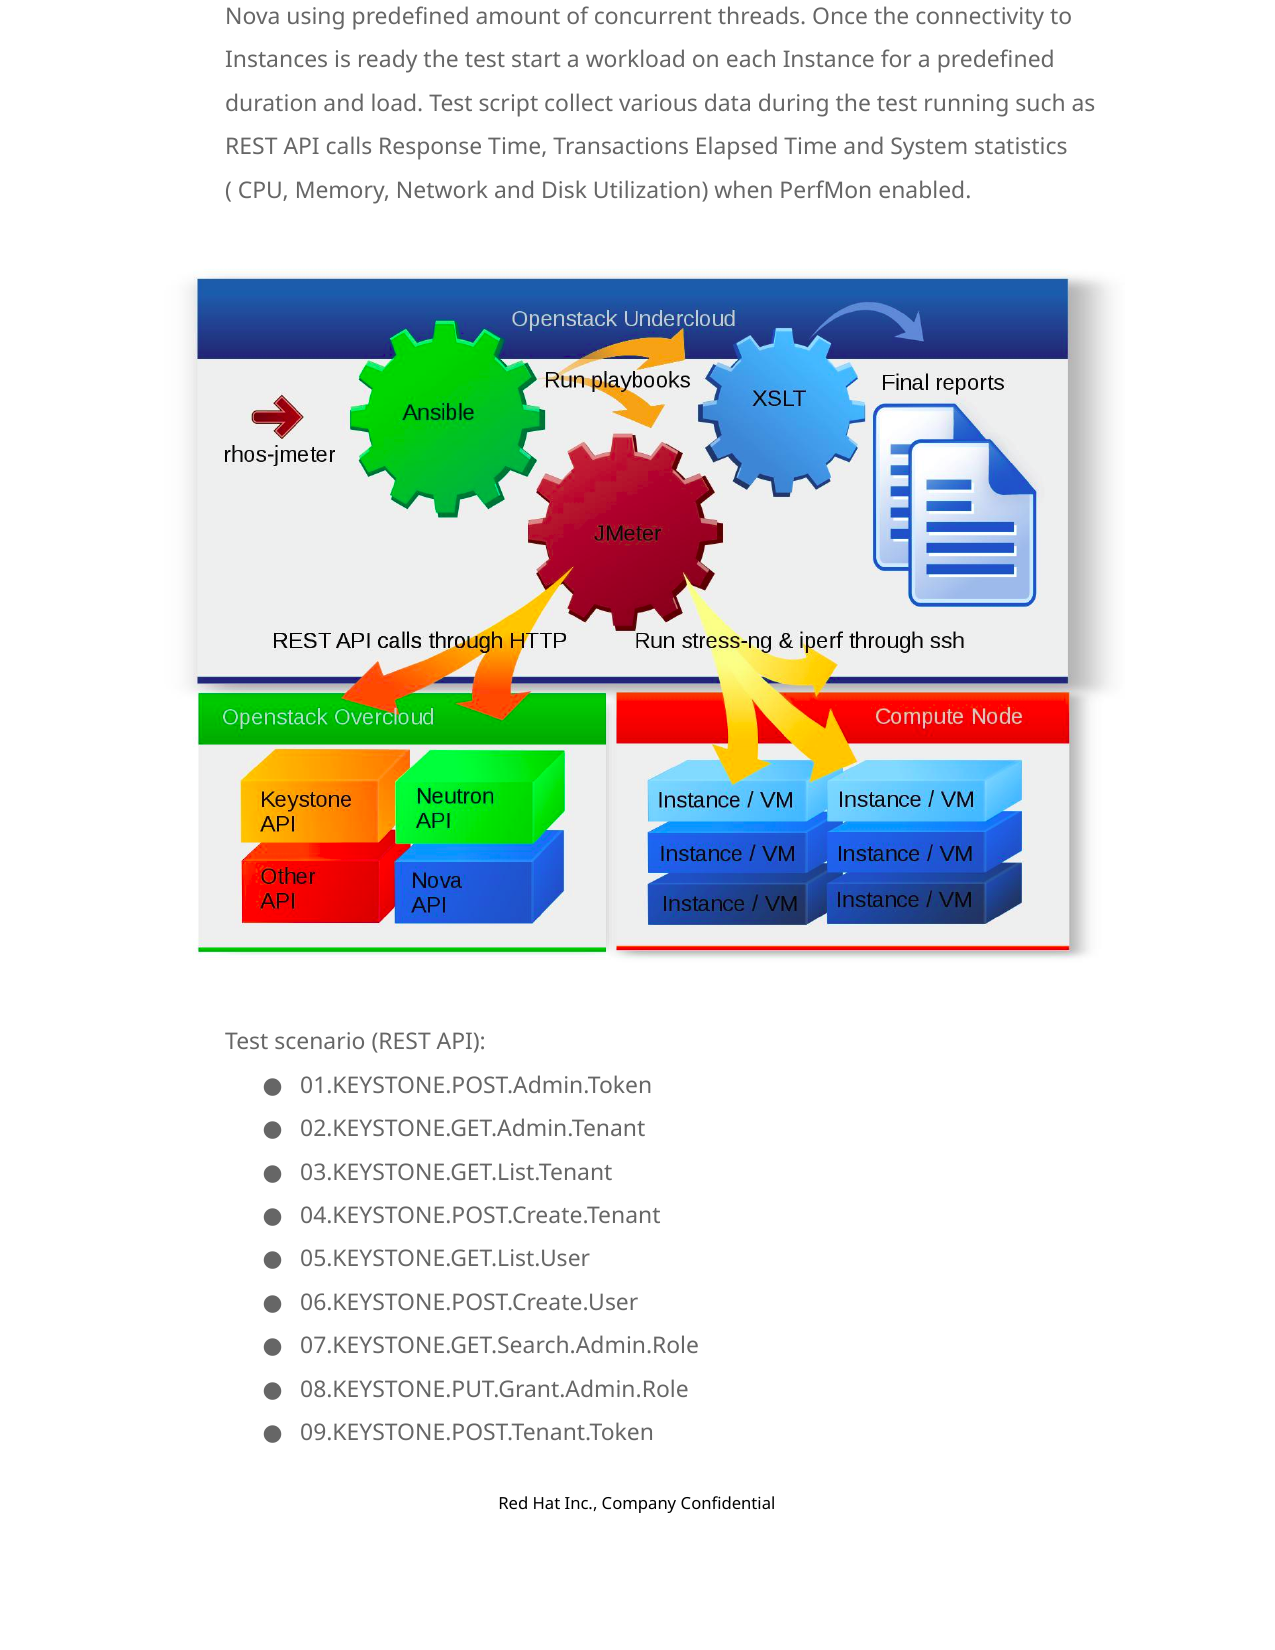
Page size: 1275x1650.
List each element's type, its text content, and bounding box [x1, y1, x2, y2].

list 07.KEYSTONE.GET.Search.Admin.Role [262, 1329, 1125, 1361]
list 08.KEYSTONE.PUT.Grant.Admin.Role [262, 1373, 1125, 1404]
list 04.KEYSTONE.POST.Create.Tenant [262, 1199, 1125, 1230]
list 06.KEYSTONE.POST.Create.User [262, 1286, 1125, 1317]
list 05.KEYSTONE.GET.List.User [262, 1242, 1125, 1274]
list 09.KEYSTONE.POST.Tenant.Token [262, 1416, 1125, 1447]
text Test scenario (REST API): [150, 1025, 1125, 1056]
list 03.KEYSTONE.GET.List.Tenant [262, 1156, 1125, 1187]
text Nova using predefined amount of concurrent threads. Once the connectivity to Instances is ready the test start a workload on each Instance for a predefined duration and load. Test script collect various data during the test running such as REST API calls Response Time, Transactions Elapsed Time and System statistics ( CPU, Memory, Network and Disk Utilization) when PerfMon enabled. [225, 0, 1125, 205]
picture [150, 238, 1125, 993]
list 02.KEYSTONE.GET.Admin.Tenant [262, 1112, 1125, 1143]
list 01.KEYSTONE.POST.Admin.Token [262, 1069, 1125, 1100]
